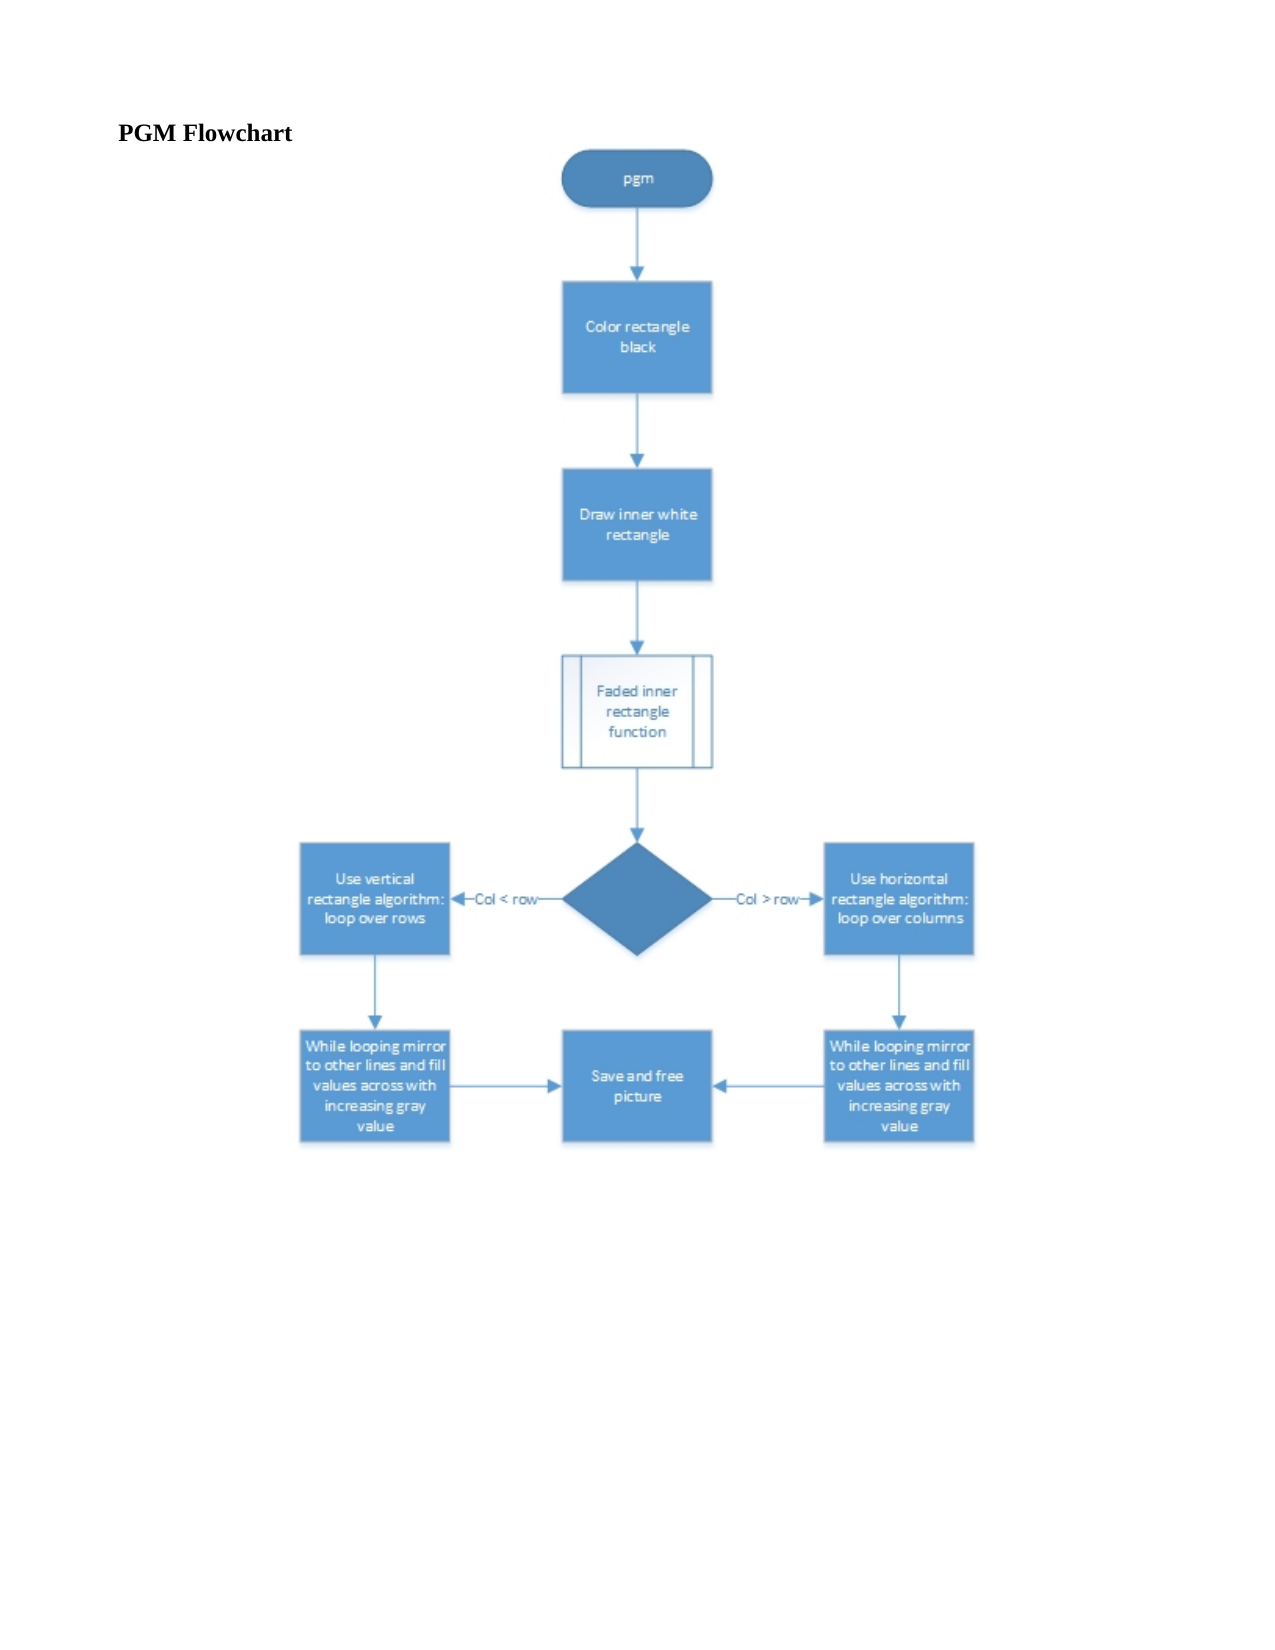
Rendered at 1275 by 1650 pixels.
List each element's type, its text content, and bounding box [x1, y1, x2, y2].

picture [293, 146, 983, 1155]
text PGM Flowchart [118, 118, 1157, 147]
